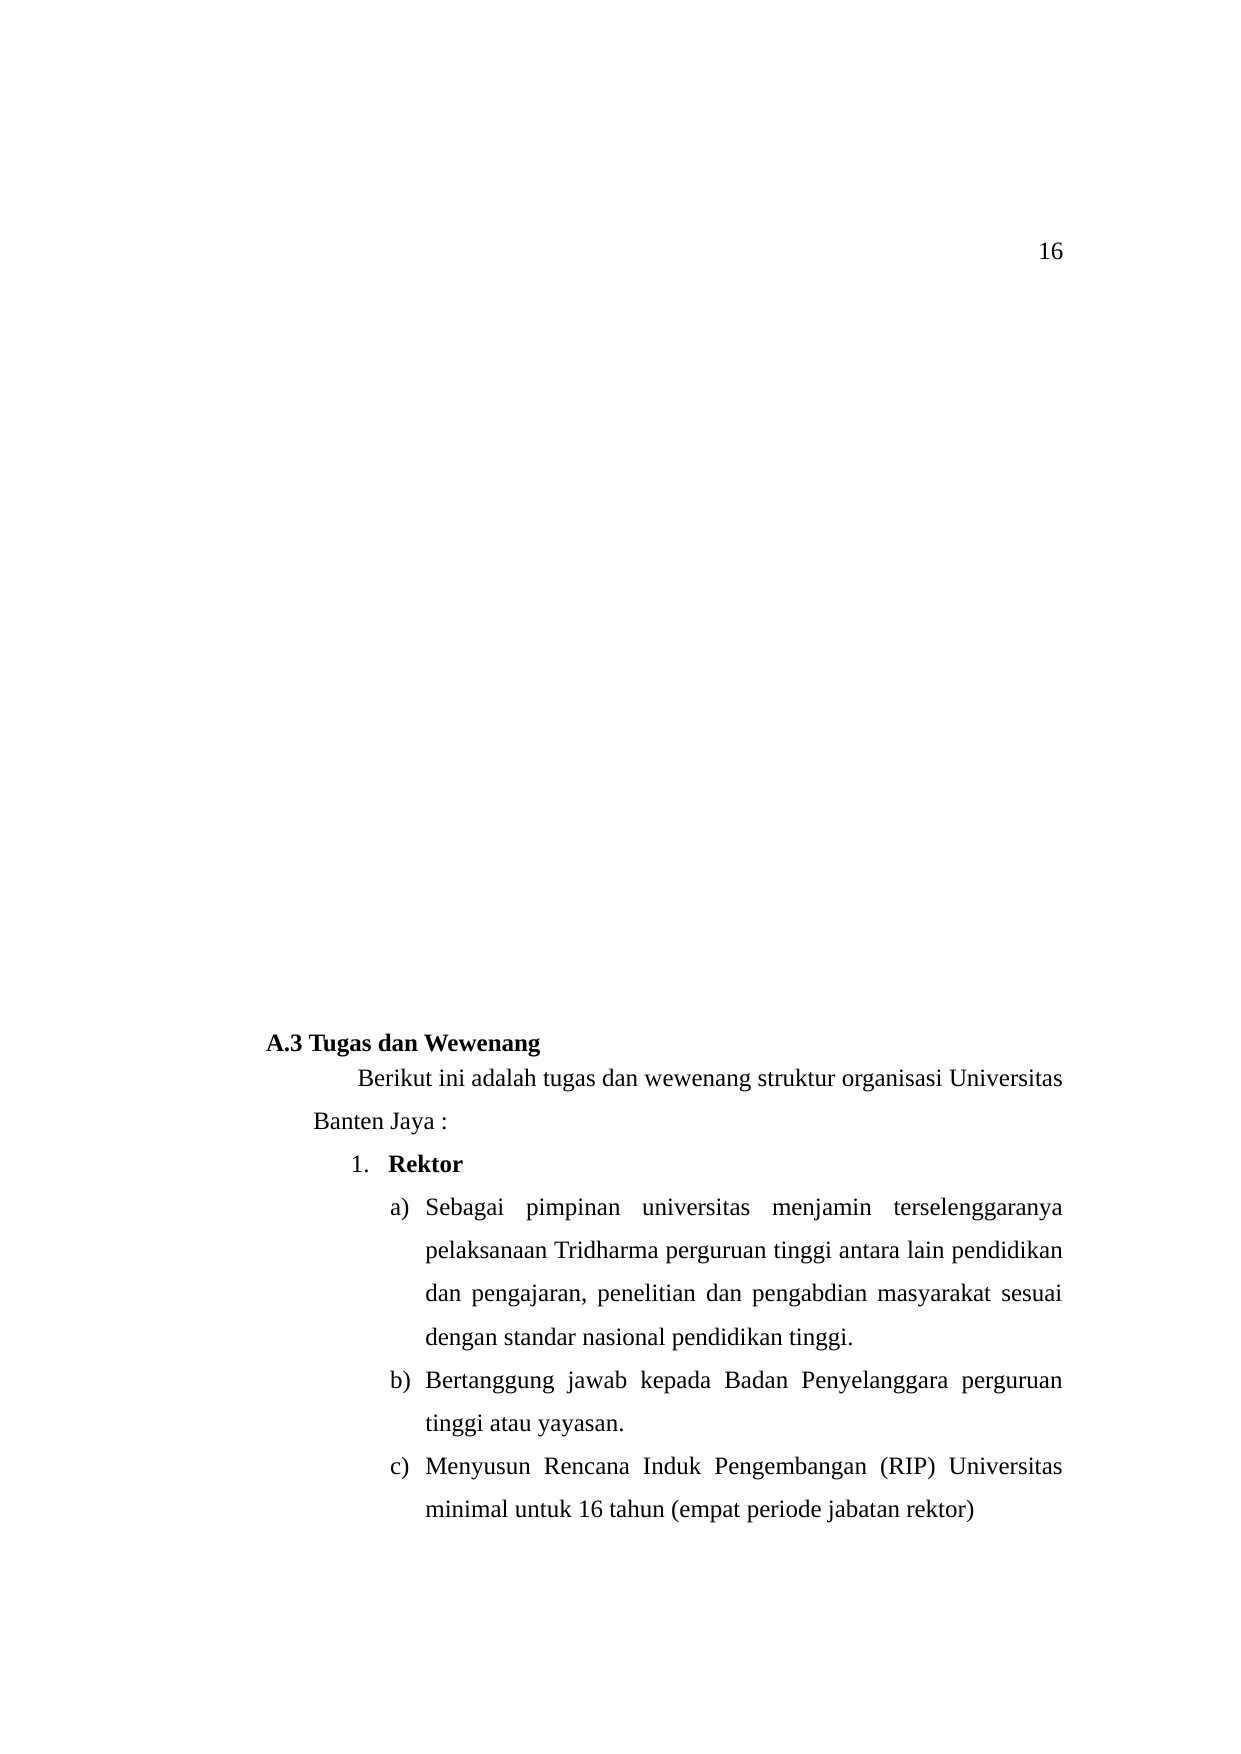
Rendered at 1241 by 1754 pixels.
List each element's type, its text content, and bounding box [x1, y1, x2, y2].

text Berikut ini adalah tugas dan wewenang struktur organisasi Universitas Banten Jaya : [313, 1063, 1063, 1135]
list Menyusun Rencana Induk Pengembangan (RIP) Universitas minimal untuk 16 tahun (empat periode jabatan rektor) [390, 1451, 1063, 1523]
list Rektor [351, 1149, 1063, 1178]
text A.3 Tugas dan Wewenang [266, 1028, 1063, 1057]
list Sebagai pimpinan universitas menjamin terselenggaranya pelaksanaan Tridharma perguruan tinggi antara lain pendidikan dan pengajaran, penelitian dan pengabdian masyarakat sesuai dengan standar nasional pendidikan tinggi. [390, 1192, 1063, 1350]
list Bertanggung jawab kepada Badan Penyelanggara perguruan tinggi atau yayasan. [390, 1365, 1063, 1437]
